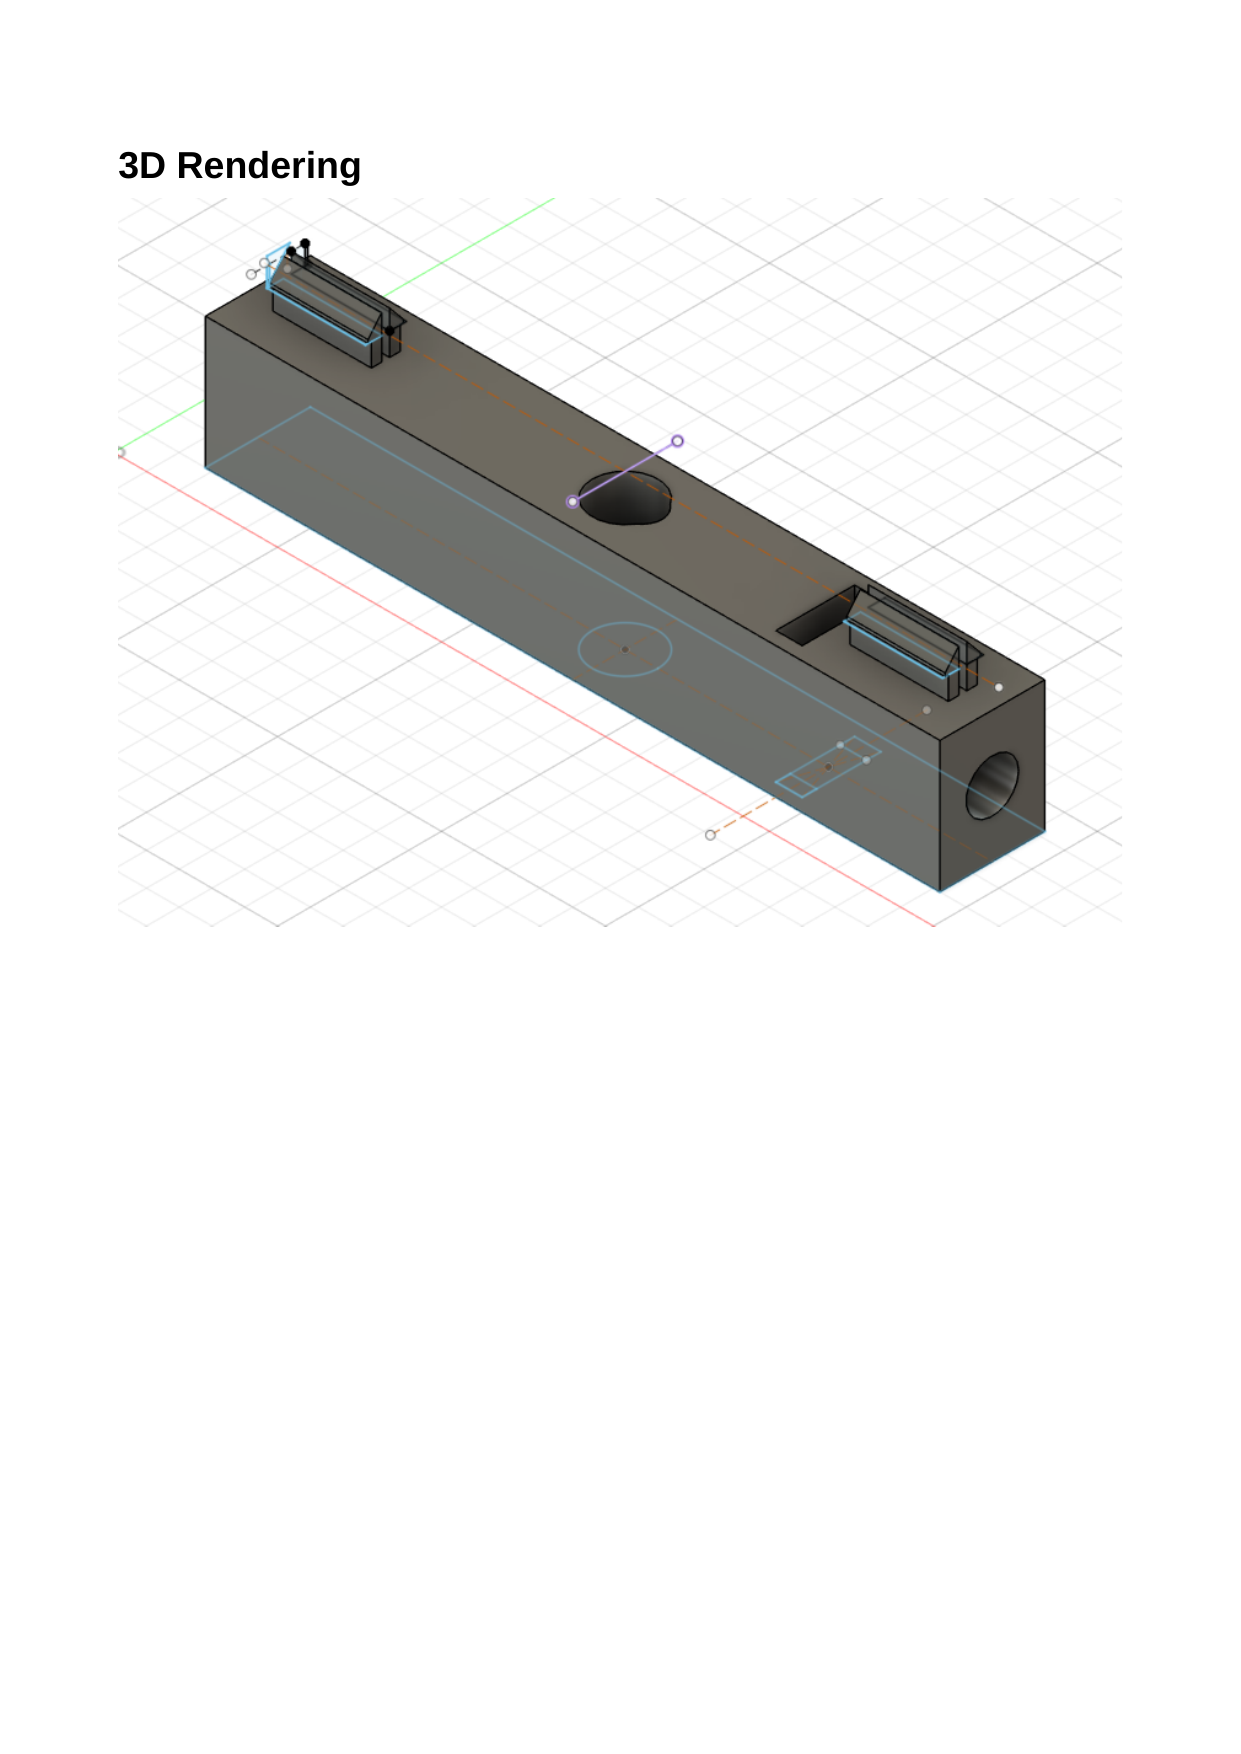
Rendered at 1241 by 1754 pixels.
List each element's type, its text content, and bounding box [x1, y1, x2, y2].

subtitle 3D Rendering [118, 143, 1122, 186]
picture [118, 198, 1123, 927]
